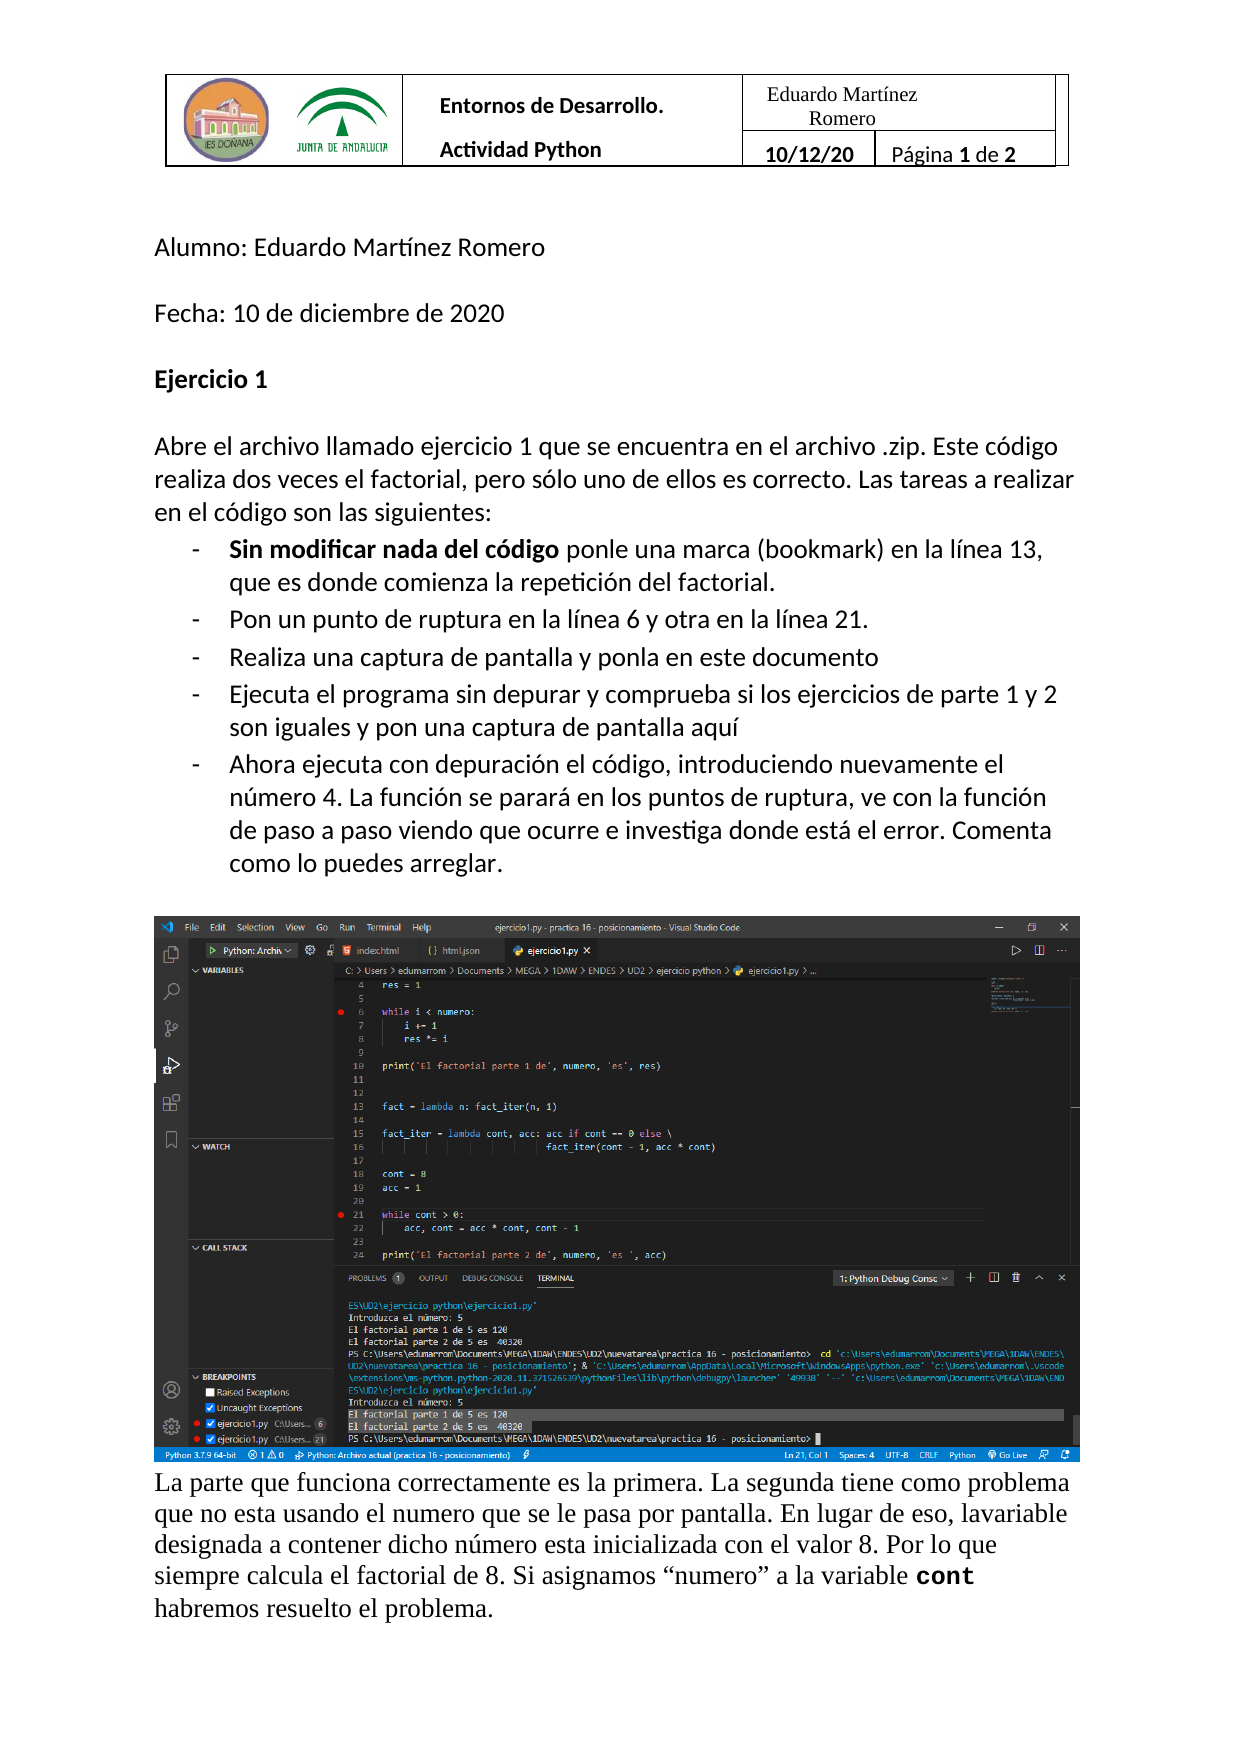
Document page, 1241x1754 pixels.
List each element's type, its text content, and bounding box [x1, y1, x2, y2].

list Ejecuta el programa sin depurar y comprueba si los ejercicios de parte 1 y 2 son iguales y pon una captura de pantalla aquí [192, 677, 1080, 743]
text Abre el archivo llamado ejercicio 1 que se encuentra en el archivo .zip. Este código realiza dos veces el factorial, pero sólo uno de ellos es correcto. Las tareas a realizar en el código son las siguientes: [154, 429, 1080, 528]
picture [296, 87, 388, 152]
picture [183, 77, 269, 162]
list La parte que funciona correctamente es la primera. La segunda tiene como problema que no esta usando el numero que se le pasa por pantalla. En lugar de eso, lavariable designada a contener dicho número esta inicializada con el valor 8. Por lo que siempre calcula el factorial de 8. Si asignamos “numero” a la variable cont habremos resuelto el problema. [154, 1462, 1080, 1623]
text Ejercicio 1 [154, 363, 1080, 396]
text Alumno: Eduardo Martínez Romero [154, 231, 1080, 264]
list Sin modificar nada del código ponle una marca (bookmark) en la línea 13, que es donde comienza la repetición del factorial. [192, 532, 1080, 598]
picture [154, 916, 1080, 1462]
text Fecha: 10 de diciembre de 2020 [154, 264, 1080, 330]
list Ahora ejecuta con depuración el código, introduciendo nuevamente el número 4. La función se parará en los puntos de ruptura, ve con la función de paso a paso viendo que ocurre e investiga donde está el error. Comenta como lo puedes arreglar. [192, 747, 1080, 879]
list Realiza una captura de pantalla y ponla en este documento [192, 640, 1080, 673]
list Pon un punto de ruptura en la línea 6 y otra en la línea 21. [192, 602, 1080, 635]
